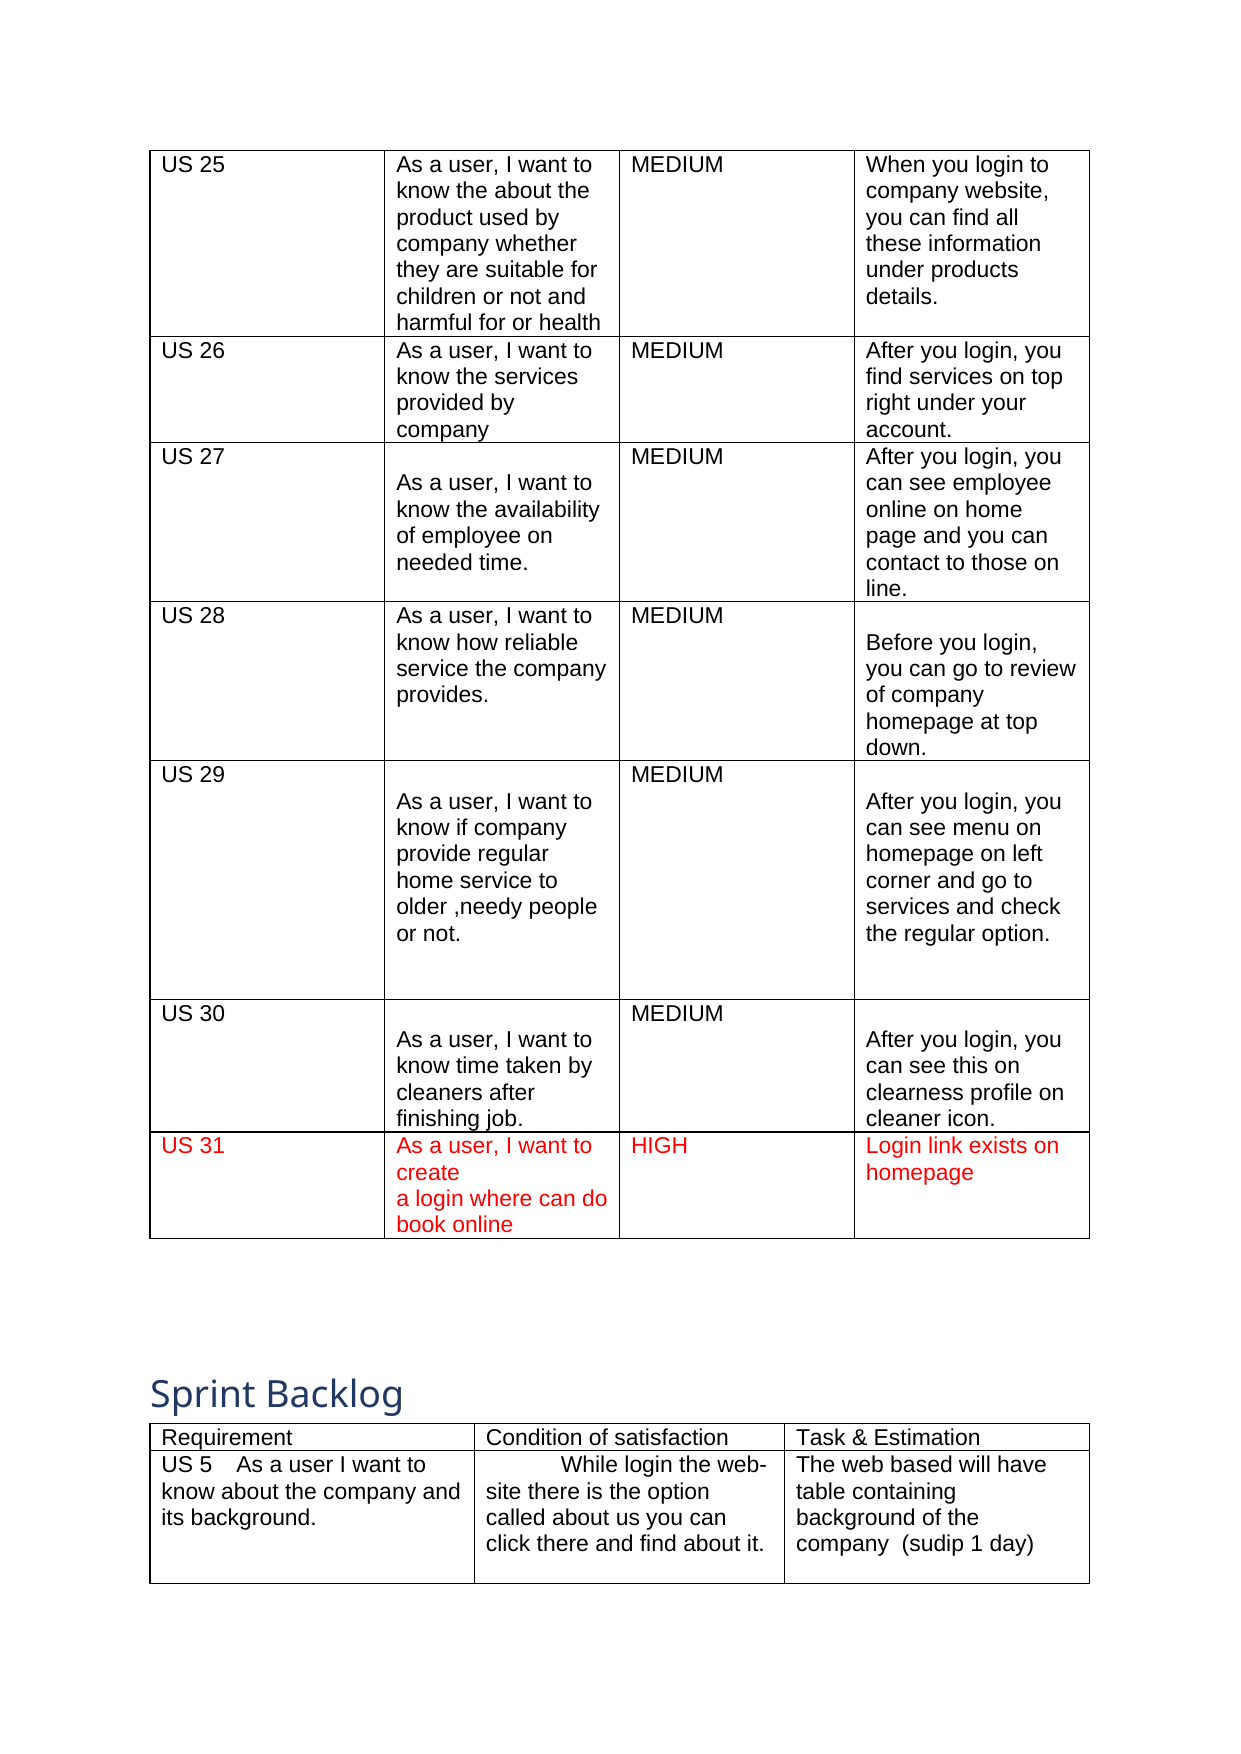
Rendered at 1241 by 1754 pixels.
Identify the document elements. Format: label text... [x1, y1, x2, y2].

table_cell As a user, I want to know how reliable service the company provides. [385, 602, 619, 760]
table_cell US 25 [151, 151, 384, 336]
table_cell MEDIUM [620, 151, 854, 336]
table_cell US 27 [151, 443, 384, 601]
table_cell US 29 [151, 761, 384, 998]
table_cell US 26 [151, 337, 384, 442]
table_cell As a user, I want to know the services provided by company [385, 337, 619, 442]
table_cell US 30 [151, 1000, 384, 1131]
table_cell As a user, I want to know time taken by cleaners after finishing job. [385, 1000, 619, 1131]
subtitle Sprint Backlog [150, 1368, 1090, 1419]
table_cell MEDIUM [620, 761, 854, 998]
table_cell As a user, I want to know the about the product used by company whether they are suitable for children or not and harmful for or health [385, 151, 619, 336]
table_cell US 5 As a user I want to know about the company and its background. [151, 1451, 474, 1583]
table_cell When you login to company website, you can find all these information under products details. [855, 151, 1089, 336]
table_cell As a user, I want to create a login where can do book online [385, 1133, 619, 1238]
table_cell As a user, I want to know the availability of employee on needed time. [385, 443, 619, 601]
table_header Requirement [151, 1424, 474, 1450]
table_cell After you login, you find services on top right under your account. [855, 337, 1089, 442]
table_cell The web based will have table containing background of the company (sudip 1 day) [785, 1451, 1089, 1583]
table_cell After you login, you can see employee online on home page and you can contact to those on line. [855, 443, 1089, 601]
table_cell Login link exists on homepage [855, 1133, 1089, 1238]
table_cell After you login, you can see menu on homepage on left corner and go to services and check the regular option. [855, 761, 1089, 998]
table_cell While login the web-site there is the option called about us you can click there and find about it. [475, 1451, 784, 1583]
table_cell As a user, I want to know if company provide regular home service to older ,needy people or not. [385, 761, 619, 998]
table_cell MEDIUM [620, 443, 854, 601]
table_cell MEDIUM [620, 337, 854, 442]
table_header Condition of satisfaction [475, 1424, 784, 1450]
table_cell After you login, you can see this on clearness profile on cleaner icon. [855, 1000, 1089, 1131]
table_cell Before you login, you can go to review of company homepage at top down. [855, 602, 1089, 760]
table_cell US 28 [151, 602, 384, 760]
table_cell MEDIUM [620, 602, 854, 760]
table_cell US 31 [151, 1133, 384, 1238]
table_cell HIGH [620, 1133, 854, 1238]
table_cell MEDIUM [620, 1000, 854, 1131]
table_header Task & Estimation [785, 1424, 1089, 1450]
